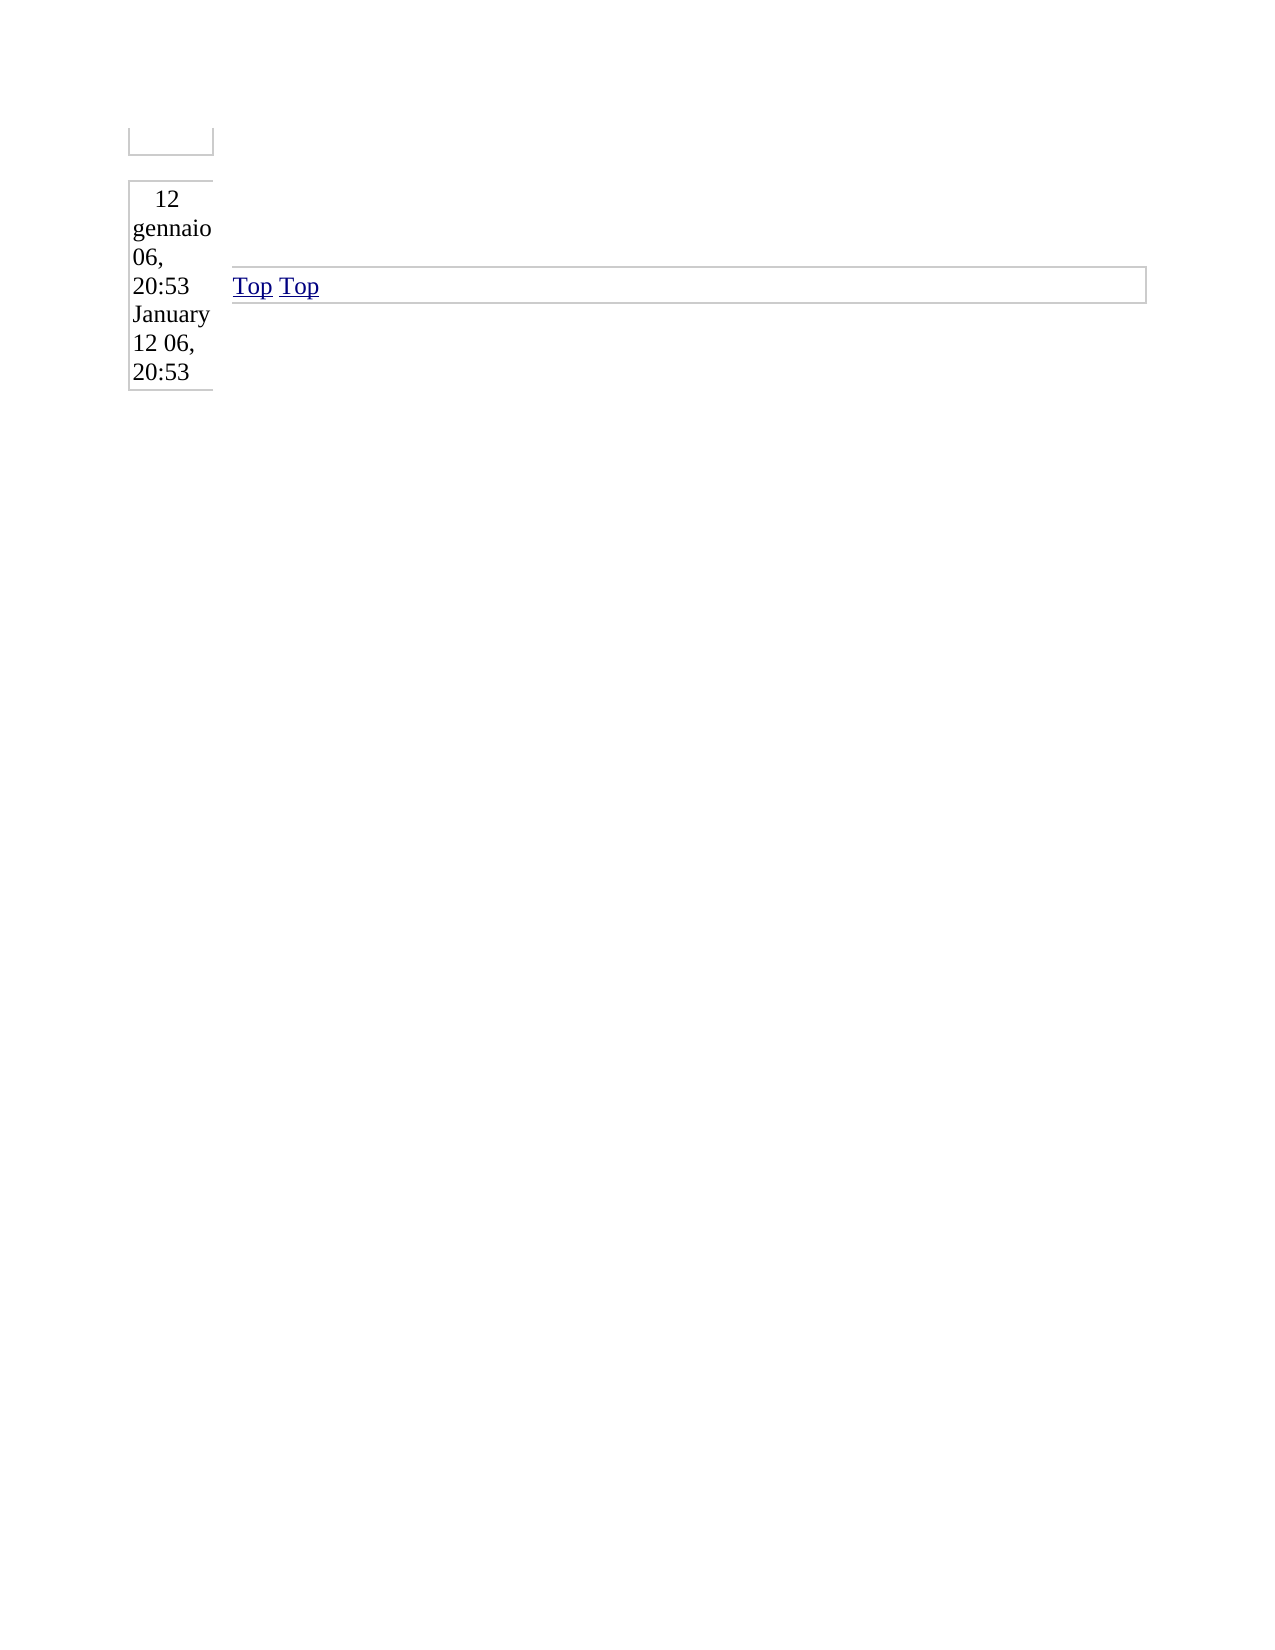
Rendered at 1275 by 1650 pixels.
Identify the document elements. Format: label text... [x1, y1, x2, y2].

table_cell [118, 118, 223, 165]
table_header Top Top [223, 170, 1157, 400]
table_header 12 gennaio 06, 20:53 January 12 06, 20:53 [118, 170, 223, 400]
table_cell [223, 118, 1157, 165]
